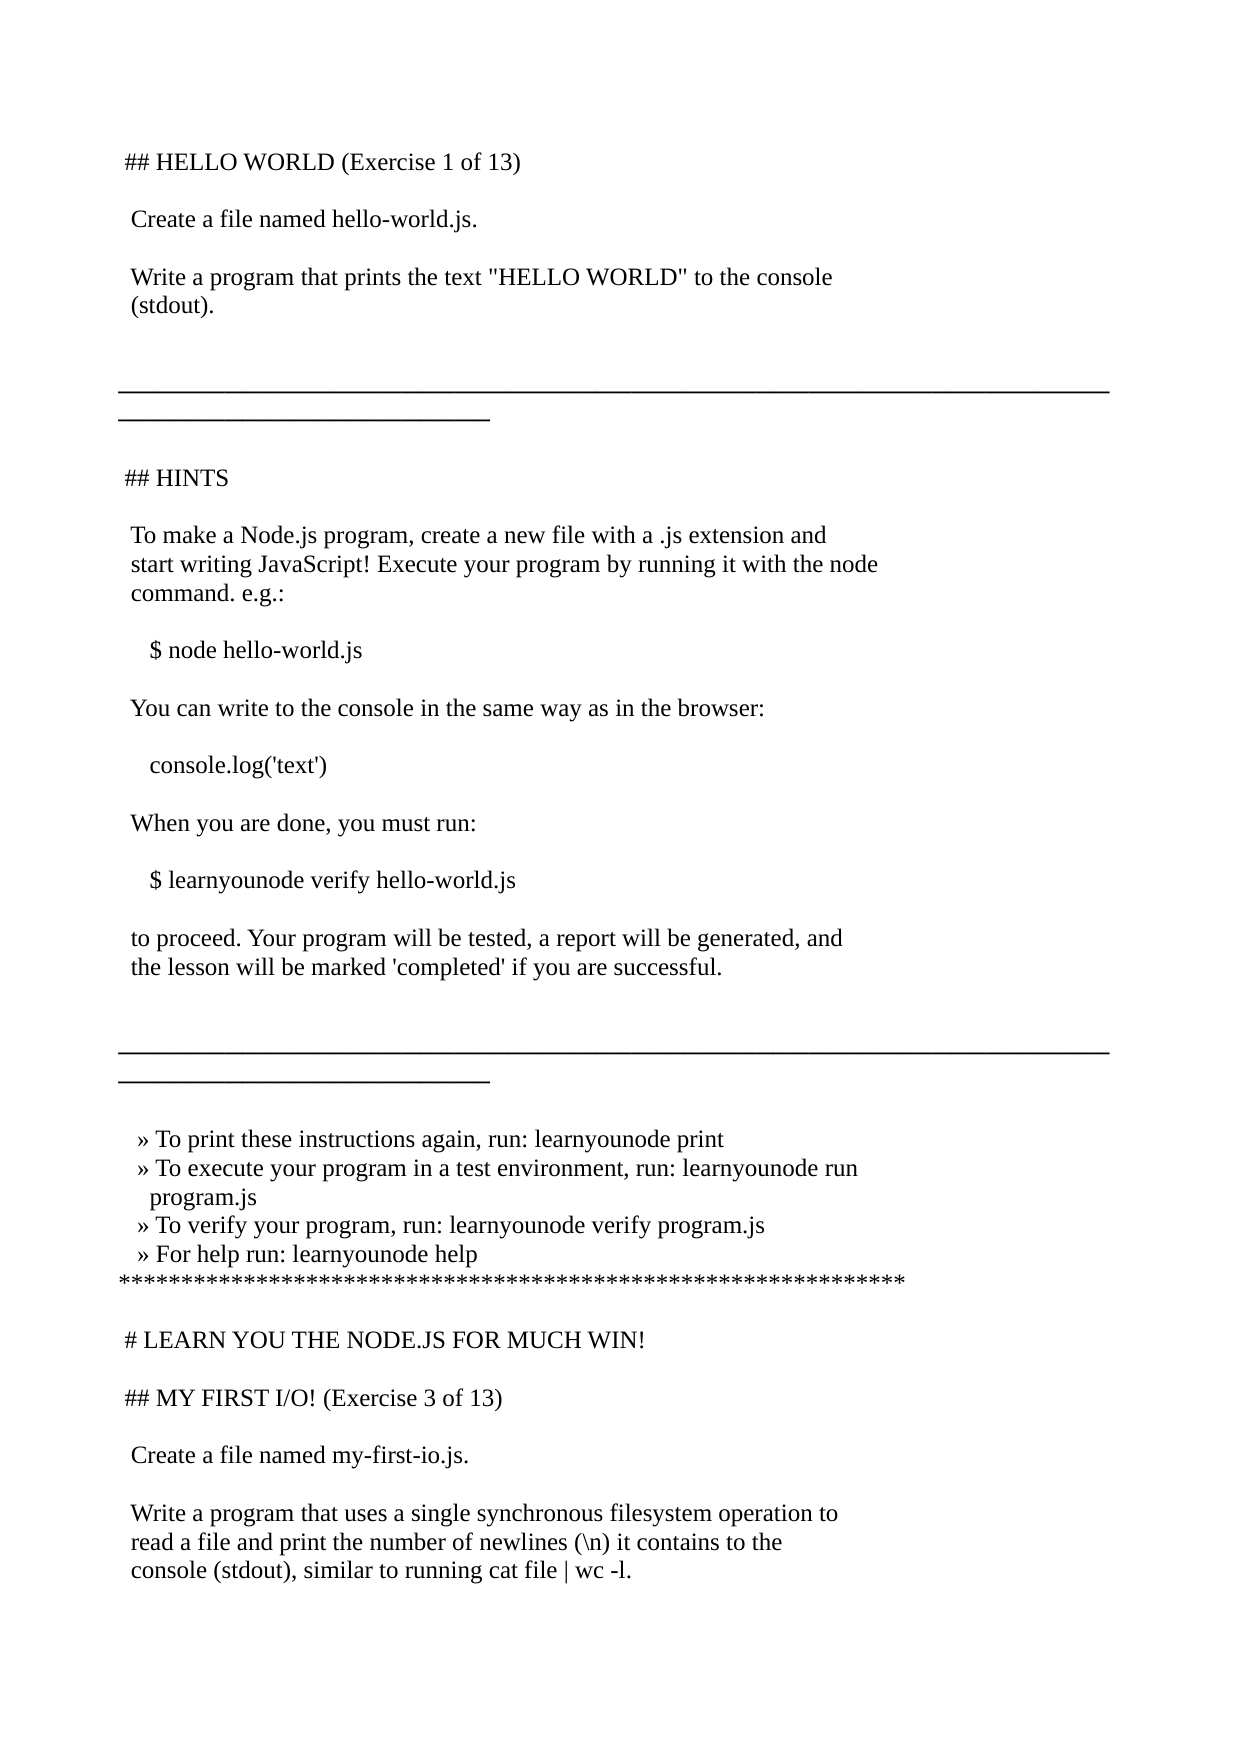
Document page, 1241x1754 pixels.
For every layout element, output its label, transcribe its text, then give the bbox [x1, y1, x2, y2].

text » To verify your program, run: learnyounode verify program.js [118, 1211, 1122, 1239]
text Create a file named my-first-io.js. [118, 1441, 1122, 1469]
text ───────────────────────────────────────────────────────────────────────────── [118, 1009, 1122, 1096]
text When you are done, you must run: [118, 808, 1122, 837]
text console.log('text') [118, 751, 1122, 779]
text *************************************************************** [118, 1268, 1122, 1297]
text Create a file named hello-world.js. [118, 204, 1122, 233]
text $ learnyounode verify hello-world.js [118, 866, 1122, 894]
text ## MY FIRST I/O! (Exercise 3 of 13) [118, 1383, 1122, 1412]
text command. e.g.: [118, 578, 1122, 607]
text ## HELLO WORLD (Exercise 1 of 13) [118, 147, 1122, 176]
text To make a Node.js program, create a new file with a .js extension and [118, 521, 1122, 549]
text Write a program that uses a single synchronous filesystem operation to [118, 1498, 1122, 1527]
text the lesson will be marked 'completed' if you are successful. [118, 952, 1122, 981]
text program.js [118, 1182, 1122, 1211]
text » To print these instructions again, run: learnyounode print [118, 1124, 1122, 1153]
text (stdout). [118, 291, 1122, 319]
text # LEARN YOU THE NODE.JS FOR MUCH WIN! [118, 1326, 1122, 1354]
text start writing JavaScript! Execute your program by running it with the node [118, 549, 1122, 578]
text » For help run: learnyounode help [118, 1239, 1122, 1268]
text ## HINTS [118, 463, 1122, 492]
text to proceed. Your program will be tested, a report will be generated, and [118, 923, 1122, 952]
text Write a program that prints the text "HELLO WORLD" to the console [118, 262, 1122, 291]
text You can write to the console in the same way as in the browser: [118, 693, 1122, 722]
text $ node hello-world.js [118, 636, 1122, 664]
text console (stdout), similar to running cat file | wc -l. [118, 1556, 1122, 1584]
text ───────────────────────────────────────────────────────────────────────────── [118, 348, 1122, 434]
text read a file and print the number of newlines (\n) it contains to the [118, 1527, 1122, 1556]
text » To execute your program in a test environment, run: learnyounode run [118, 1153, 1122, 1182]
